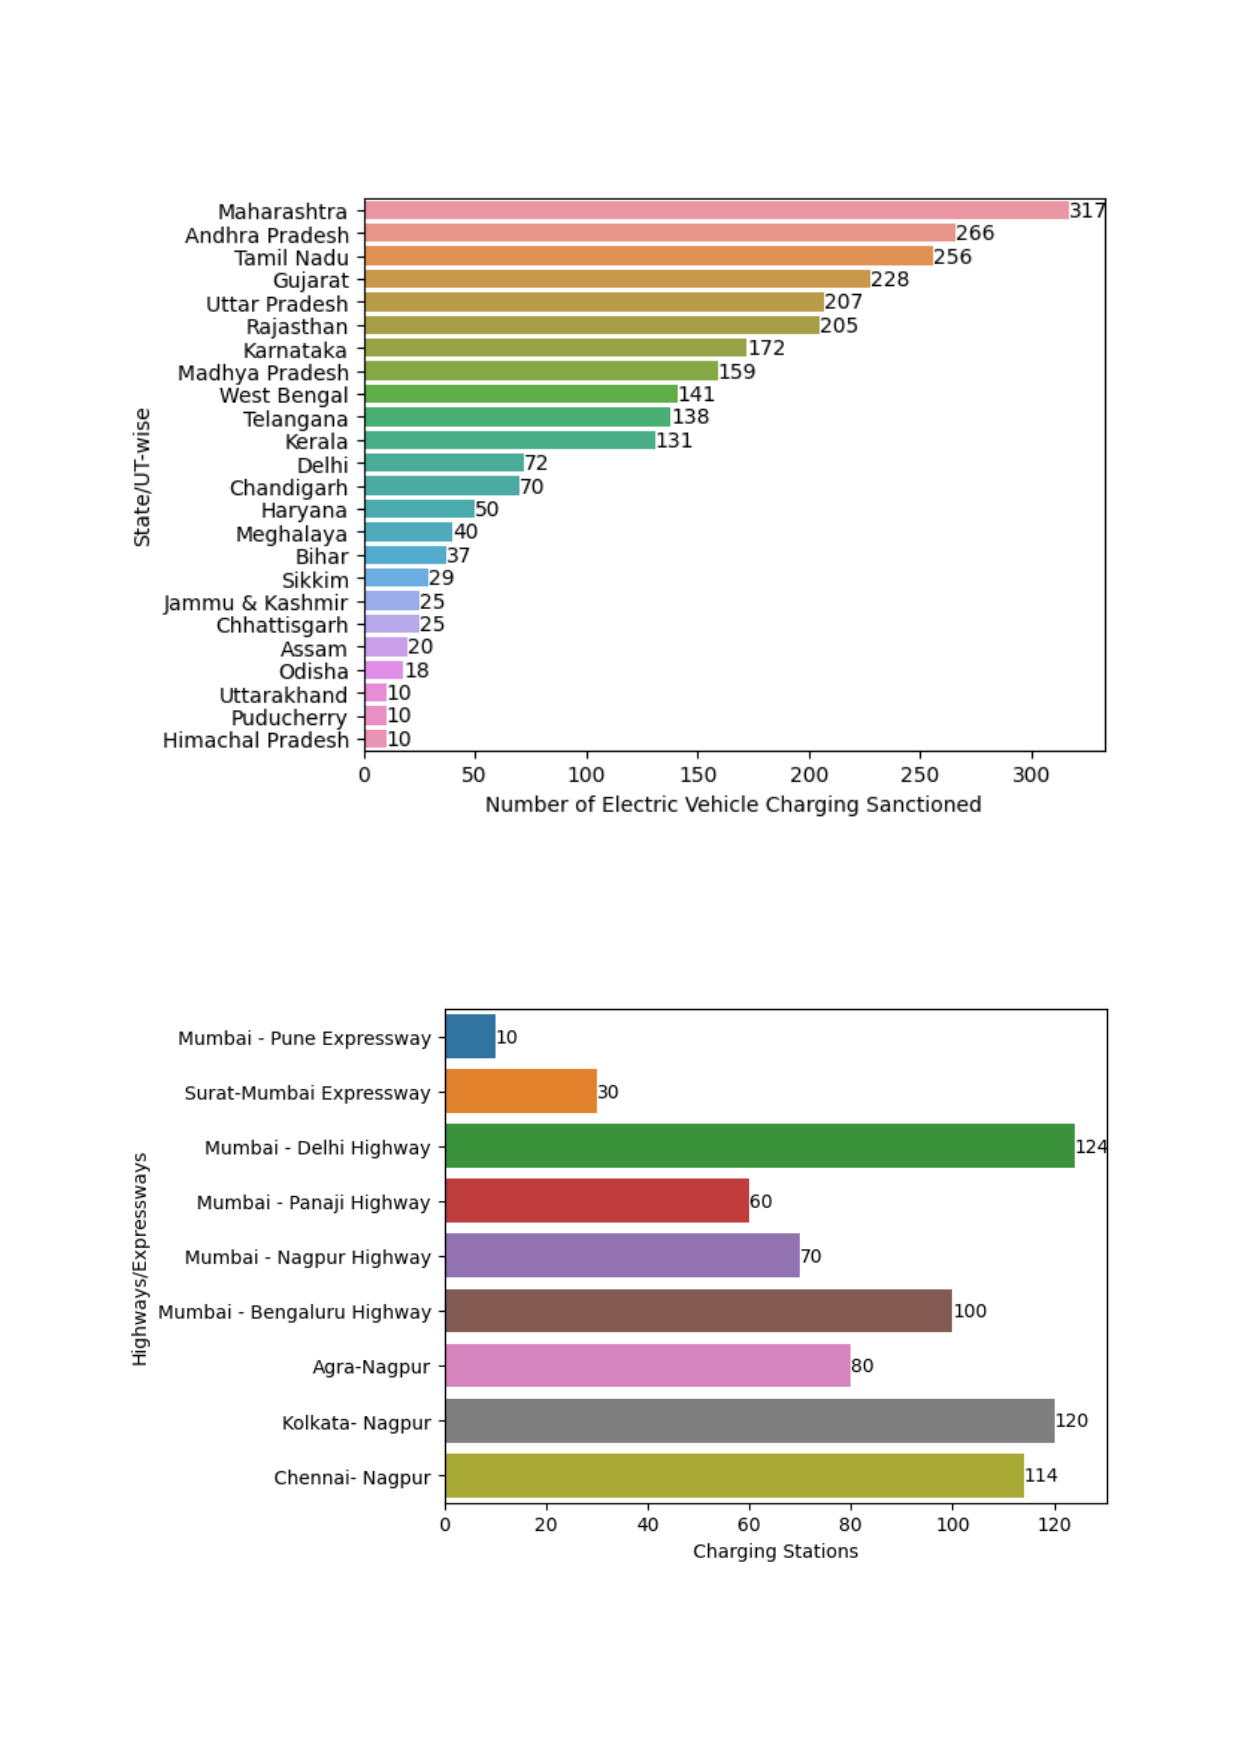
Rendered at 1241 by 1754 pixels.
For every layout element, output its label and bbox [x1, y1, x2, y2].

picture [118, 997, 1123, 1574]
picture [118, 185, 1123, 830]
